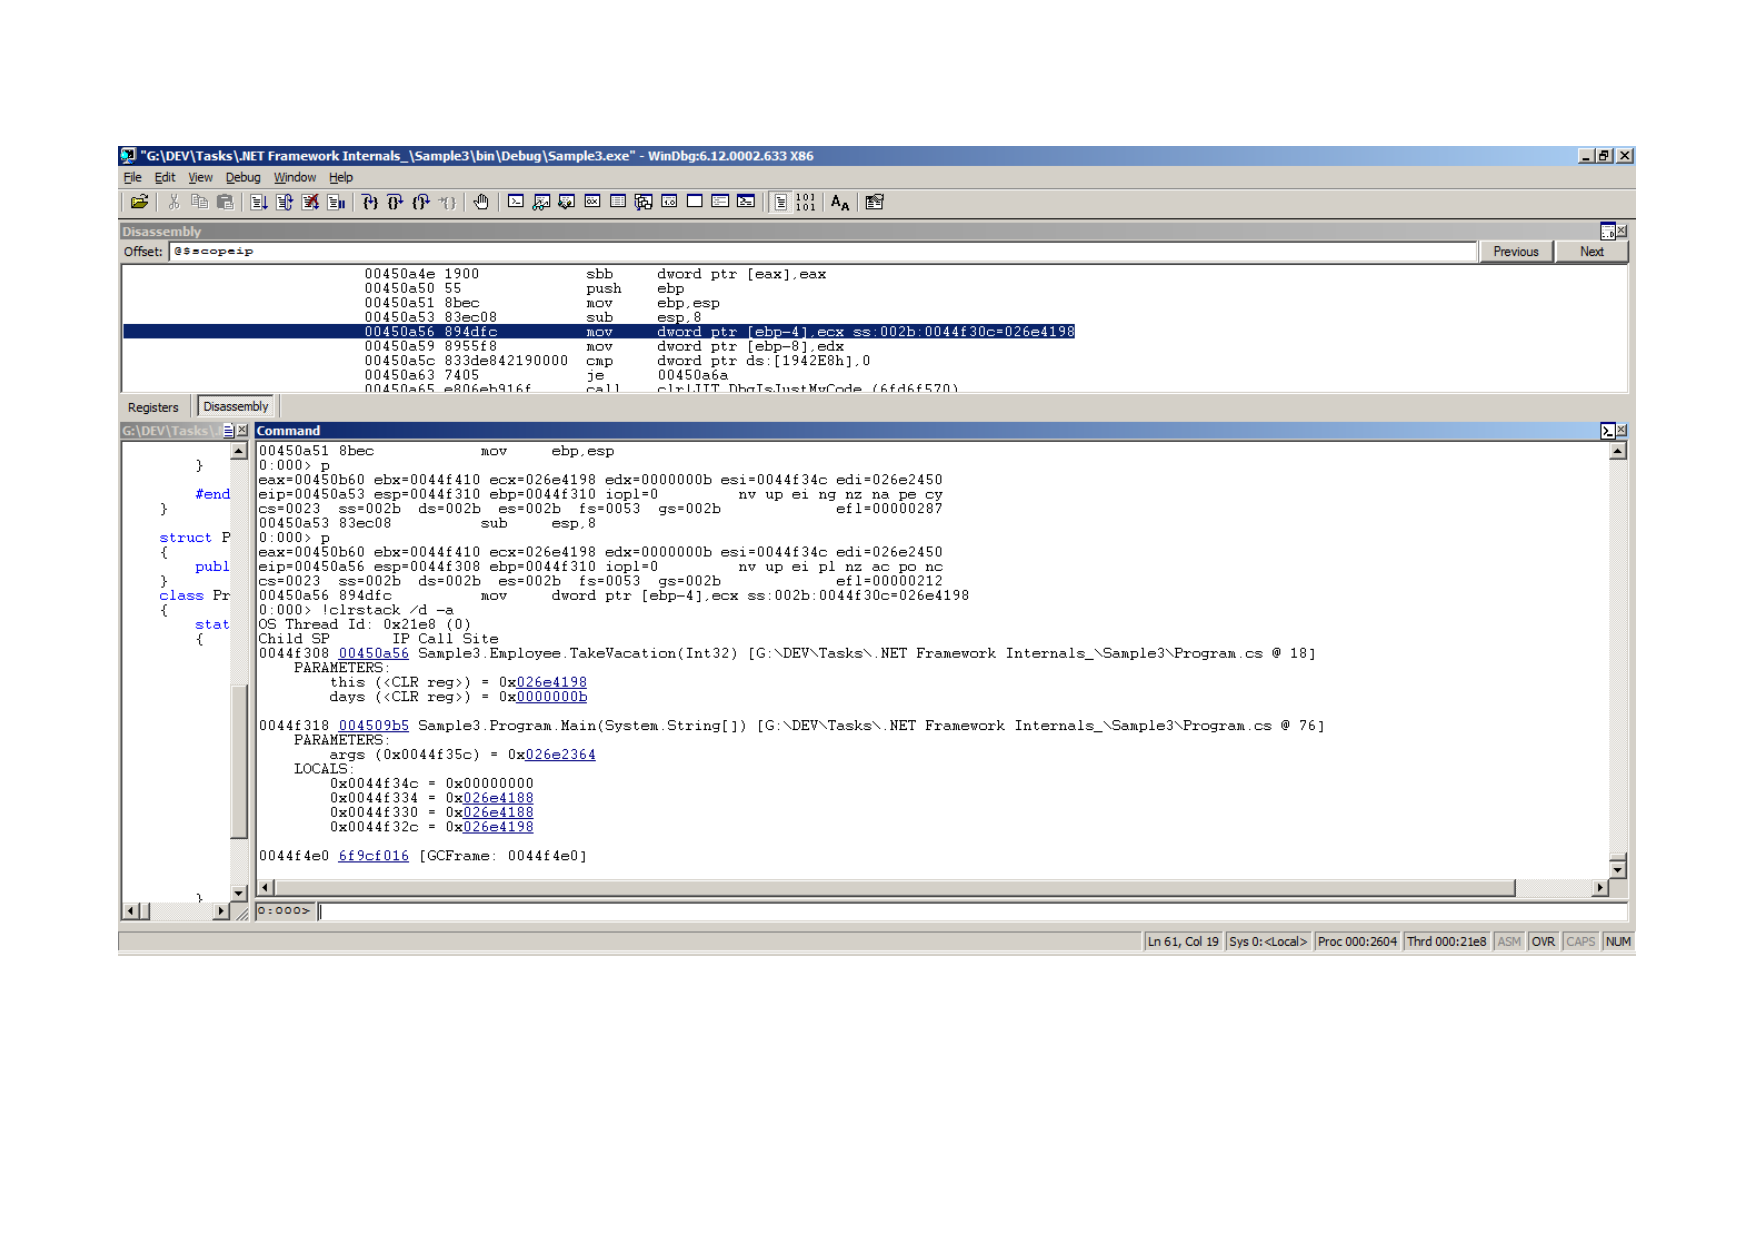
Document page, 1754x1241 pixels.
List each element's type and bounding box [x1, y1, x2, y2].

picture [118, 146, 1636, 956]
